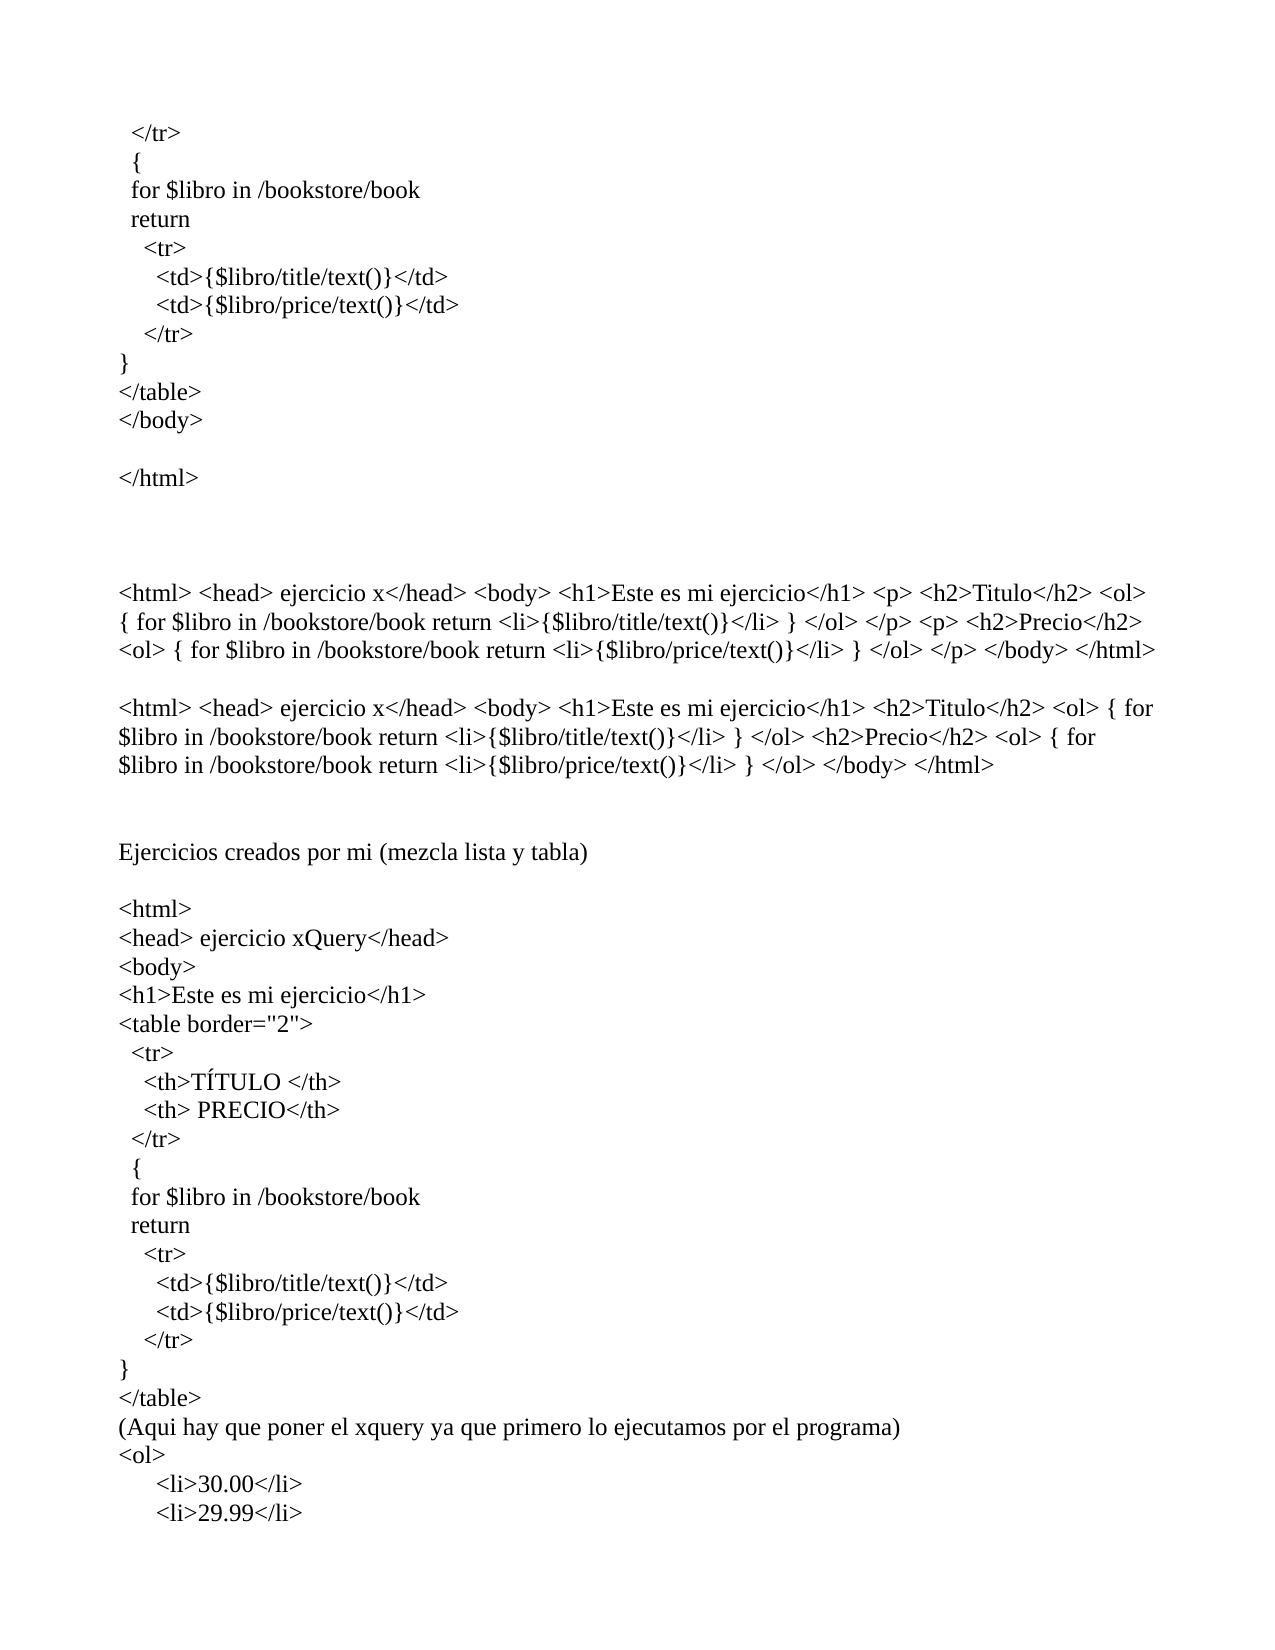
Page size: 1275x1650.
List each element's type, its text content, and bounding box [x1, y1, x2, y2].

text <h1>Este es mi ejercicio</h1> [118, 981, 1157, 1009]
text } [118, 1354, 1157, 1383]
text </tr> [118, 1124, 1157, 1153]
text </tr> [118, 118, 1157, 147]
text </table> [118, 377, 1157, 406]
text (Aqui hay que poner el xquery ya que primero lo ejecutamos por el programa) [118, 1412, 1157, 1441]
text <html> <head> ejercicio x</head> <body> <h1>Este es mi ejercicio</h1> <h2>Titulo</h2> <ol> { for $libro in /bookstore/book return <li>{$libro/title/text()}</li> } </ol> <h2>Precio</h2> <ol> { for $libro in /bookstore/book return <li>{$libro/price/text()}</li> } </ol> </body> </html> [118, 693, 1157, 779]
text Ejercicios creados por mi (mezcla lista y tabla) [118, 837, 1157, 866]
text { [118, 1153, 1157, 1182]
text } [118, 348, 1157, 377]
text <th> PRECIO</th> [118, 1096, 1157, 1124]
text return [118, 204, 1157, 233]
text <th>TÍTULO </th> [118, 1067, 1157, 1096]
text <table border="2"> [118, 1009, 1157, 1038]
text <tr> [118, 1038, 1157, 1067]
text for $libro in /bookstore/book [118, 1182, 1157, 1211]
text { [118, 147, 1157, 176]
text <html> [118, 894, 1157, 923]
text <html> <head> ejercicio x</head> <body> <h1>Este es mi ejercicio</h1> <p> <h2>Titulo</h2> <ol> { for $libro in /bookstore/book return <li>{$libro/title/text()}</li> } </ol> </p> <p> <h2>Precio</h2> <ol> { for $libro in /bookstore/book return <li>{$libro/price/text()}</li> } </ol> </p> </body> </html> [118, 578, 1157, 664]
text <li>29.99</li> [118, 1498, 1157, 1527]
text </html> [118, 463, 1157, 492]
text <td>{$libro/title/text()}</td> [118, 1268, 1157, 1297]
text <ol> [118, 1441, 1157, 1469]
text <td>{$libro/title/text()}</td> [118, 262, 1157, 291]
text </tr> [118, 319, 1157, 348]
text <tr> [118, 1239, 1157, 1268]
text return [118, 1211, 1157, 1239]
text <body> [118, 952, 1157, 981]
text </table> [118, 1383, 1157, 1412]
text </tr> [118, 1326, 1157, 1354]
text <td>{$libro/price/text()}</td> [118, 1297, 1157, 1326]
text <tr> [118, 233, 1157, 262]
text </body> [118, 406, 1157, 434]
text <td>{$libro/price/text()}</td> [118, 291, 1157, 319]
text <li>30.00</li> [118, 1469, 1157, 1498]
text for $libro in /bookstore/book [118, 176, 1157, 204]
text <head> ejercicio xQuery</head> [118, 923, 1157, 952]
